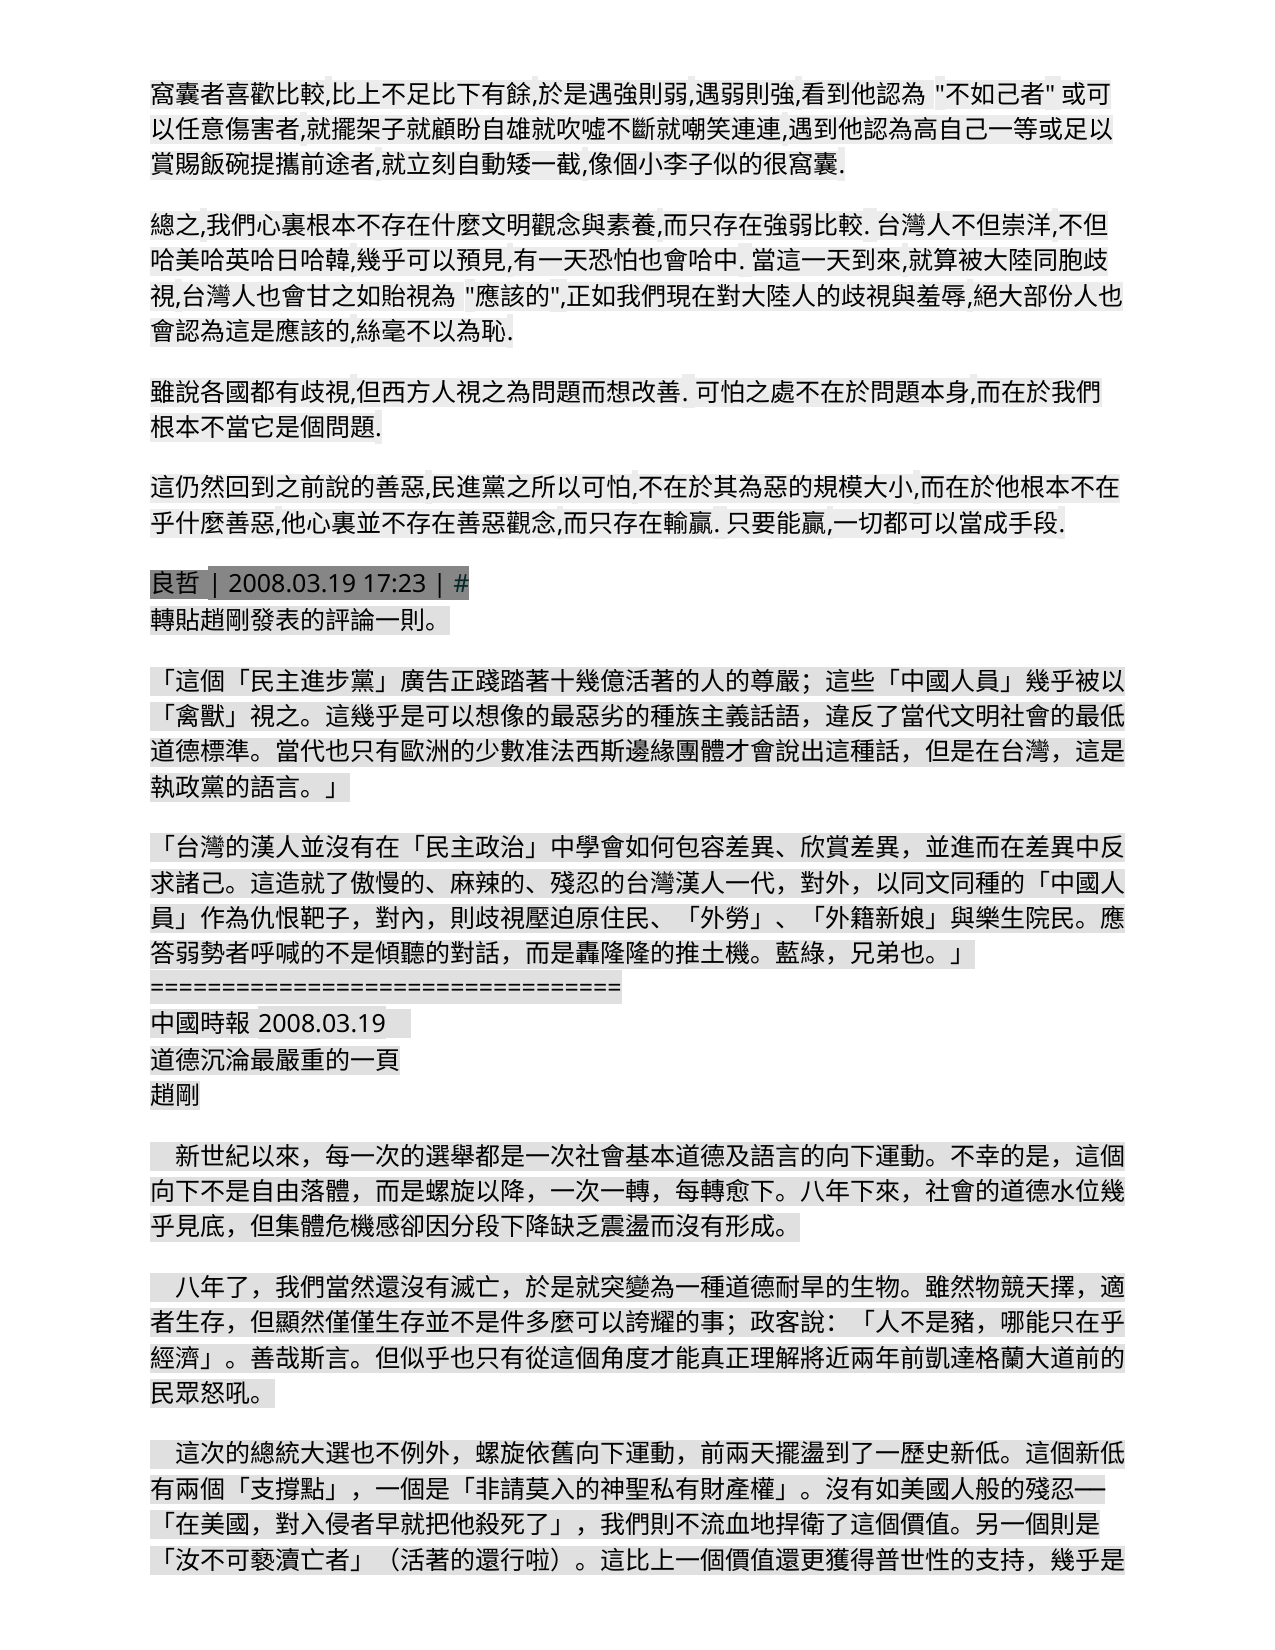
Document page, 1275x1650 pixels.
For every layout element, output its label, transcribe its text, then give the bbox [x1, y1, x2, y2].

text 轉貼趙剛發表的評論一則。 [150, 600, 1125, 635]
text 這仍然回到之前說的善惡,民進黨之所以可怕,不在於其為惡的規模大小,而在於他根本不在乎什麼善惡,他心裏並不存在善惡觀念,而只存在輸贏. 只要能贏,一切都可以當成手段. [150, 469, 1125, 539]
text 新世紀以來，每一次的選舉都是一次社會基本道德及語言的向下運動。不幸的是，這個向下不是自由落體，而是螺旋以降，一次一轉，每轉愈下。八年下來，社會的道德水位幾乎見底，但集體危機感卻因分段下降缺乏震盪而沒有形成。 [150, 1135, 1125, 1242]
text 「台灣的漢人並沒有在「民主政治」中學會如何包容差異、欣賞差異，並進而在差異中反求諸己。這造就了傲慢的、麻辣的、殘忍的台灣漢人一代，對外，以同文同種的「中國人員」作為仇恨靶子，對內，則歧視壓迫原住民、「外勞」、「外籍新娘」與樂生院民。應答弱勢者呼喊的不是傾聽的對話，而是轟隆隆的推土機。藍綠，兄弟也。」 ================================= 中國時報 2008.03.19 道德沉淪最嚴重的一頁 趙剛 [150, 827, 1125, 1110]
text 總之,我們心裏根本不存在什麼文明觀念與素養,而只存在強弱比較. 台灣人不但崇洋,不但哈美哈英哈日哈韓,幾乎可以預見,有一天恐怕也會哈中. 當這一天到來,就算被大陸同胞歧視,台灣人也會甘之如貽視為 "應該的",正如我們現在對大陸人的歧視與羞辱,絕大部份人也會認為這是應該的,絲毫不以為恥. [150, 206, 1125, 348]
text 良哲 | 2008.03.19 17:23 | # [150, 564, 1125, 600]
text 八年了，我們當然還沒有滅亡，於是就突變為一種道德耐旱的生物。雖然物競天擇，適者生存，但顯然僅僅生存並不是件多麼可以誇耀的事；政客說：「人不是豬，哪能只在乎經濟」。善哉斯言。但似乎也只有從這個角度才能真正理解將近兩年前凱達格蘭大道前的民眾怒吼。 [150, 1267, 1125, 1408]
text 雖說各國都有歧視,但西方人視之為問題而想改善. 可怕之處不在於問題本身,而在於我們根本不當它是個問題. [150, 373, 1125, 444]
text 窩囊者喜歡比較,比上不足比下有餘,於是遇強則弱,遇弱則強,看到他認為 "不如己者" 或可以任意傷害者,就擺架子就顧盼自雄就吹噓不斷就嘲笑連連,遇到他認為高自己一等或足以賞賜飯碗提攜前途者,就立刻自動矮一截,像個小李子似的很窩囊. [150, 75, 1125, 181]
text 這次的總統大選也不例外，螺旋依舊向下運動，前兩天擺盪到了一歷史新低。這個新低有兩個「支撐點」，一個是「非請莫入的神聖私有財產權」。沒有如美國人般的殘忍──「在美國，對入侵者早就把他殺死了」，我們則不流血地捍衛了這個價值。另一個則是「汝不可褻瀆亡者」（活著的還行啦）。這比上一個價值還更獲得普世性的支持，幾乎是 [150, 1433, 1125, 1575]
text 「這個「民主進步黨」廣告正踐踏著十幾億活著的人的尊嚴；這些「中國人員」幾乎被以「禽獸」視之。這幾乎是可以想像的最惡劣的種族主義話語，違反了當代文明社會的最低道德標準。當代也只有歐洲的少數准法西斯邊緣團體才會說出這種話，但是在台灣，這是執政黨的語言。」 [150, 660, 1125, 802]
